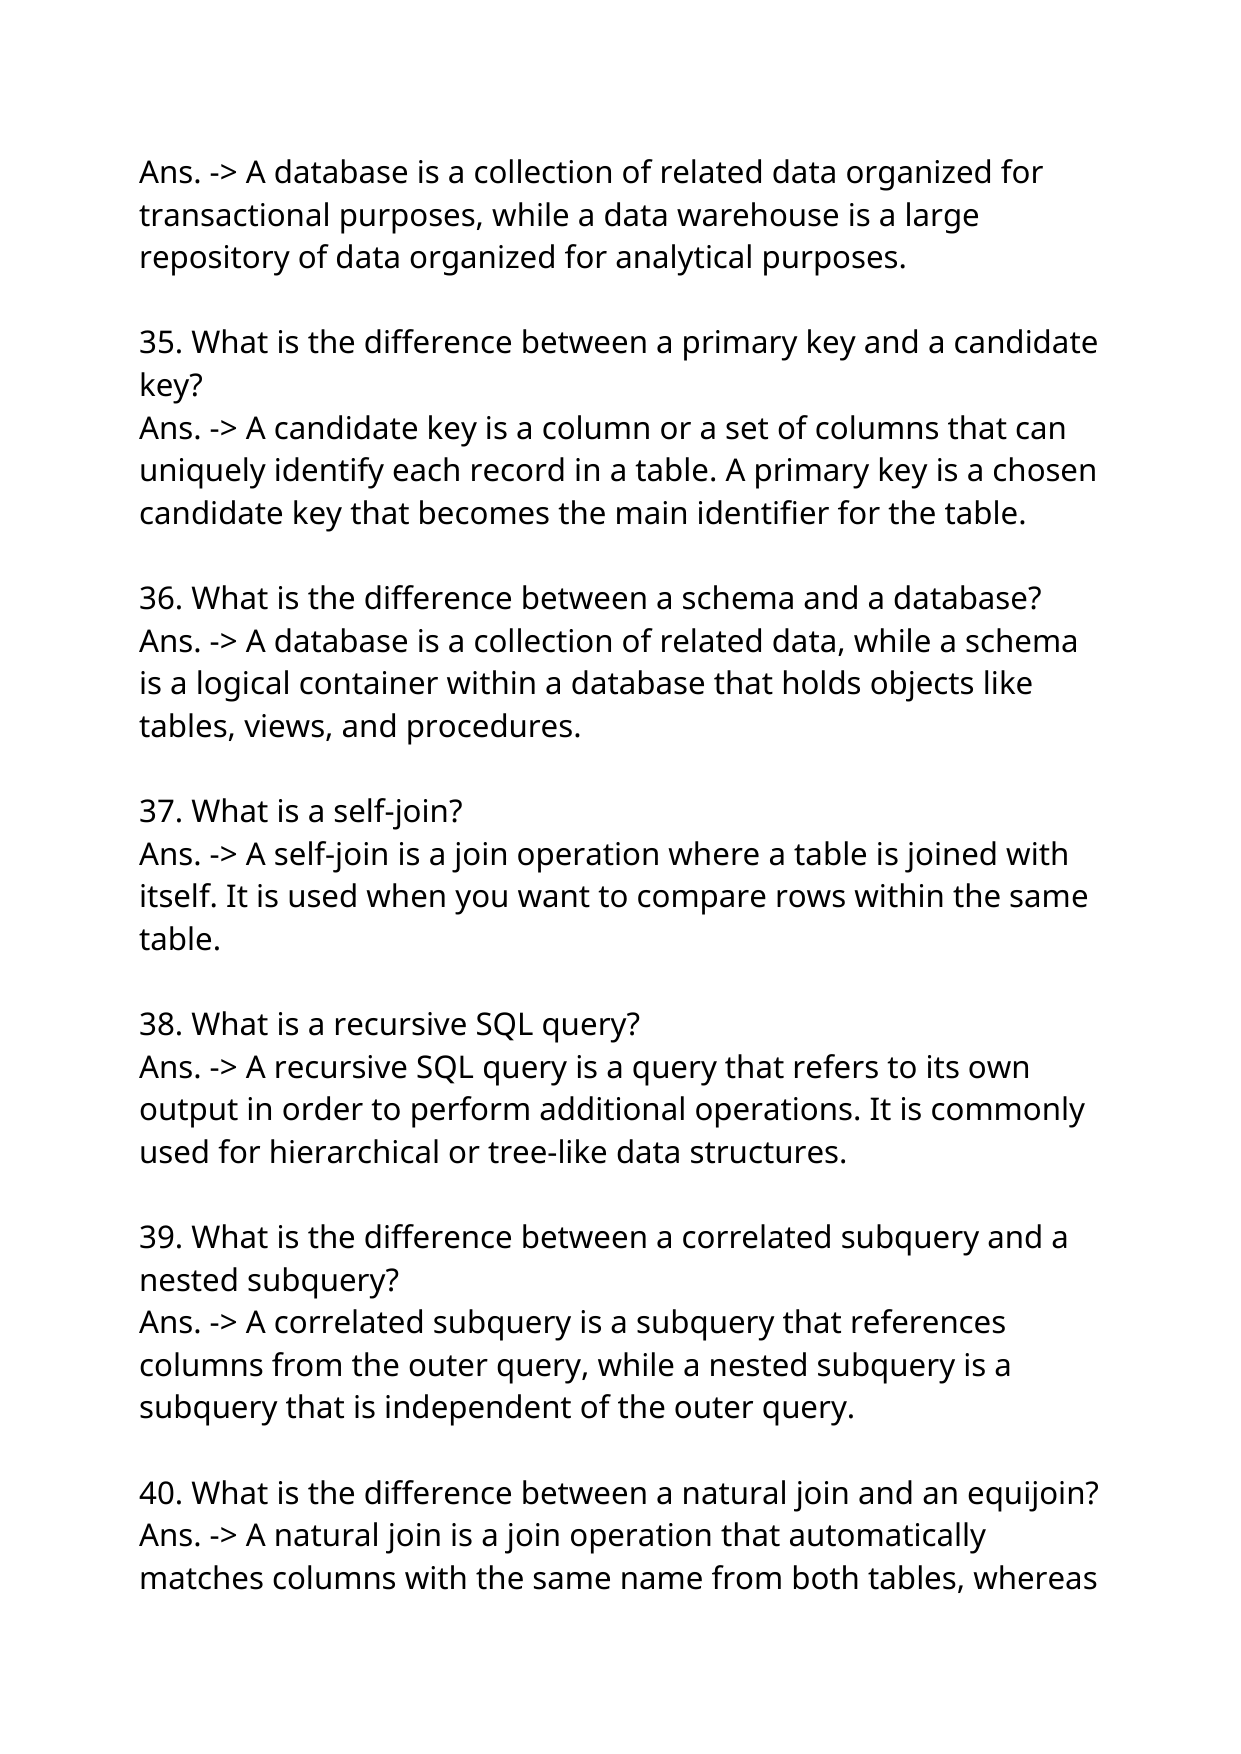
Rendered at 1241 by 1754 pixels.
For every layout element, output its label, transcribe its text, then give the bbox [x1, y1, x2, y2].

text 35. What is the difference between a primary key and a candidate key? [139, 320, 1101, 406]
text 39. What is the difference between a correlated subquery and a nested subquery? [139, 1215, 1101, 1300]
text 38. What is a recursive SQL query? [139, 1002, 1101, 1045]
text 36. What is the difference between a schema and a database? [139, 576, 1101, 619]
text Ans. -> A database is a collection of related data organized for transactional purposes, while a data warehouse is a large repository of data organized for analytical purposes. [139, 150, 1101, 278]
text Ans. -> A database is a collection of related data, while a schema is a logical container within a database that holds objects like tables, views, and procedures. [139, 619, 1101, 746]
text Ans. -> A correlated subquery is a subquery that references columns from the outer query, while a nested subquery is a subquery that is independent of the outer query. [139, 1300, 1101, 1428]
text 37. What is a self-join? [139, 789, 1101, 832]
text 40. What is the difference between a natural join and an equijoin? [139, 1471, 1101, 1513]
text Ans. -> A self-join is a join operation where a table is joined with itself. It is used when you want to compare rows within the same table. [139, 832, 1101, 959]
text Ans. -> A candidate key is a column or a set of columns that can uniquely identify each record in a table. A primary key is a chosen candidate key that becomes the main identifier for the table. [139, 406, 1101, 533]
text Ans. -> A natural join is a join operation that automatically matches columns with the same name from both tables, whereas [139, 1513, 1101, 1598]
text Ans. -> A recursive SQL query is a query that refers to its own output in order to perform additional operations. It is commonly used for hierarchical or tree-like data structures. [139, 1045, 1101, 1172]
